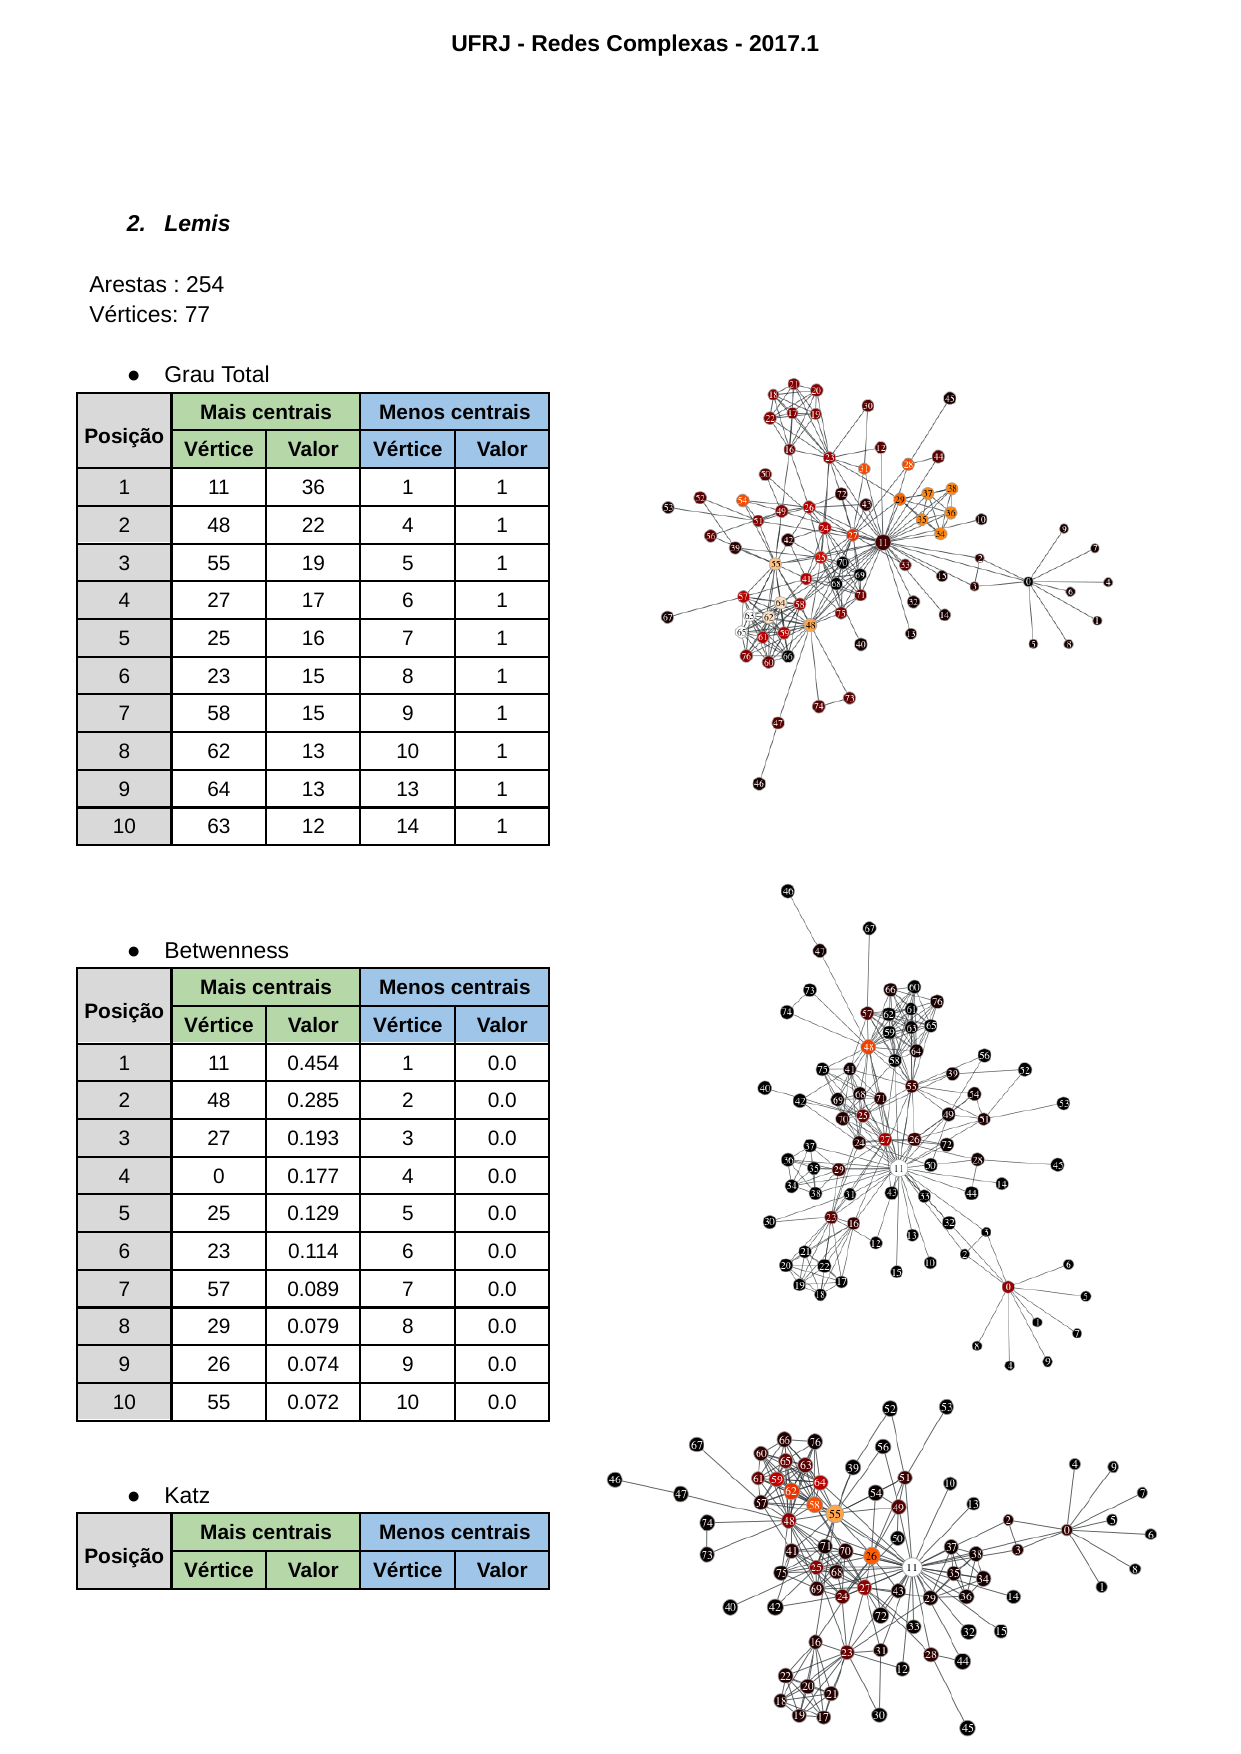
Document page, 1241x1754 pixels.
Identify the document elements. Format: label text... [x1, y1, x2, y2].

table_cell 17 [267, 582, 359, 618]
table_cell 1 [456, 469, 548, 505]
table_cell 22 [267, 507, 359, 542]
table_cell Vértice [173, 431, 265, 467]
table_header Menos centrais [361, 1514, 548, 1550]
table_cell 2 [78, 507, 170, 542]
table_cell 13 [267, 771, 359, 806]
table_cell 0.0 [456, 1045, 548, 1080]
table_cell 4 [78, 582, 170, 618]
table_cell 1 [456, 507, 548, 542]
table_cell 11 [173, 469, 265, 505]
list Betwenness [127, 937, 668, 963]
table_cell 23 [173, 658, 265, 693]
table_cell 6 [78, 658, 170, 693]
table_cell Valor [456, 1552, 548, 1588]
table_cell 29 [173, 1309, 265, 1344]
table_cell 1 [456, 658, 548, 693]
table_cell 23 [173, 1233, 265, 1269]
table_cell 9 [361, 695, 454, 731]
table_cell 2 [78, 1082, 170, 1118]
table_cell 64 [173, 771, 265, 806]
table_cell Valor [267, 431, 359, 467]
table_cell 4 [361, 507, 454, 542]
table_cell 48 [173, 1082, 265, 1118]
picture [593, 871, 1182, 1754]
table_cell 27 [173, 582, 265, 618]
table_cell 0.114 [267, 1233, 359, 1269]
table_cell 10 [78, 1384, 170, 1419]
table_cell 2 [361, 1082, 454, 1118]
table_cell 6 [361, 582, 454, 618]
table_cell 8 [78, 733, 170, 769]
table_header Menos centrais [361, 394, 548, 429]
table_header Mais centrais [173, 969, 359, 1005]
table_cell 7 [361, 1271, 454, 1306]
table_cell Valor [456, 1007, 548, 1042]
table_cell 62 [173, 733, 265, 769]
table_cell 5 [361, 1195, 454, 1231]
table_cell Valor [267, 1007, 359, 1042]
table_cell 3 [361, 1120, 454, 1156]
table_cell 0.089 [267, 1271, 359, 1306]
table_cell 0.0 [456, 1082, 548, 1118]
table_cell 1 [456, 620, 548, 656]
table_cell 4 [361, 1158, 454, 1193]
list [1172, 1482, 1181, 1508]
table_cell 0.0 [456, 1195, 548, 1231]
table_cell Vértice [361, 1552, 454, 1588]
table_cell 13 [267, 733, 359, 769]
table_cell 1 [456, 695, 548, 731]
table_cell 7 [78, 1271, 170, 1306]
table_cell 1 [456, 809, 548, 844]
table_header Posição [78, 394, 170, 467]
table_header Posição [78, 969, 170, 1042]
table_cell 19 [267, 545, 359, 580]
table_cell 10 [361, 1384, 454, 1419]
table_cell 0.0 [456, 1346, 548, 1382]
table_cell 3 [78, 545, 170, 580]
table_header Mais centrais [173, 1514, 359, 1550]
table_cell 55 [173, 1384, 265, 1419]
table_cell 10 [361, 733, 454, 769]
table_cell 0 [173, 1158, 265, 1193]
list Lemis [127, 210, 1181, 237]
table_cell Valor [267, 1552, 359, 1588]
table_cell 1 [456, 545, 548, 580]
table_cell 0.454 [267, 1045, 359, 1080]
table_cell 15 [267, 695, 359, 731]
table_cell 57 [173, 1271, 265, 1306]
text Arestas : 254 [89, 271, 1181, 297]
table_cell 58 [173, 695, 265, 731]
table_cell 9 [78, 771, 170, 806]
list [1125, 361, 1181, 388]
table_cell 7 [361, 620, 454, 656]
table_cell 16 [267, 620, 359, 656]
table_cell 5 [78, 1195, 170, 1231]
table_cell 0.0 [456, 1384, 548, 1419]
table_cell 14 [361, 809, 454, 844]
table_cell 36 [267, 469, 359, 505]
table_cell 0.129 [267, 1195, 359, 1231]
table_cell 1 [361, 1045, 454, 1080]
table_cell 0.0 [456, 1309, 548, 1344]
table_cell 1 [361, 469, 454, 505]
table_cell 26 [173, 1346, 265, 1382]
table_cell 8 [361, 658, 454, 693]
table_cell 48 [173, 507, 265, 542]
table_header Mais centrais [173, 394, 359, 429]
table_cell 6 [361, 1233, 454, 1269]
table_cell 4 [78, 1158, 170, 1193]
table_cell 6 [78, 1233, 170, 1269]
table_cell 0.0 [456, 1233, 548, 1269]
table_cell 3 [78, 1120, 170, 1156]
table_cell Vértice [173, 1007, 265, 1042]
table_cell 25 [173, 620, 265, 656]
table_cell 0.0 [456, 1158, 548, 1193]
table_cell 1 [78, 1045, 170, 1080]
table_header Posição [78, 1514, 170, 1588]
table_cell Vértice [361, 1007, 454, 1042]
table_cell 63 [173, 809, 265, 844]
table_cell 0.072 [267, 1384, 359, 1419]
table_cell Valor [456, 431, 548, 467]
list Grau Total [127, 361, 649, 388]
table_cell 0.074 [267, 1346, 359, 1382]
table_cell 13 [361, 771, 454, 806]
table_cell 0.0 [456, 1120, 548, 1156]
table_cell 12 [267, 809, 359, 844]
table_cell Vértice [173, 1552, 265, 1588]
table_cell 5 [361, 545, 454, 580]
table_cell 0.285 [267, 1082, 359, 1118]
table_cell 1 [456, 771, 548, 806]
table_cell 7 [78, 695, 170, 731]
table_cell 0.079 [267, 1309, 359, 1344]
table_cell 1 [456, 733, 548, 769]
table_cell 0.0 [456, 1271, 548, 1306]
table_cell 15 [267, 658, 359, 693]
table_cell 0.193 [267, 1120, 359, 1156]
table_cell 9 [361, 1346, 454, 1382]
table_header Menos centrais [361, 969, 548, 1005]
table_cell 0.177 [267, 1158, 359, 1193]
table_cell 9 [78, 1346, 170, 1382]
table_cell 1 [456, 582, 548, 618]
table_cell 25 [173, 1195, 265, 1231]
picture [649, 345, 1125, 822]
table_cell 8 [361, 1309, 454, 1344]
table_cell 55 [173, 545, 265, 580]
table_cell 11 [173, 1045, 265, 1080]
list Katz [127, 1482, 593, 1508]
table_cell 8 [78, 1309, 170, 1344]
table_cell Vértice [361, 431, 454, 467]
text Vértices: 77 [89, 301, 1181, 327]
table_cell 1 [78, 469, 170, 505]
table_cell 27 [173, 1120, 265, 1156]
table_cell 5 [78, 620, 170, 656]
table_cell 10 [78, 809, 170, 844]
